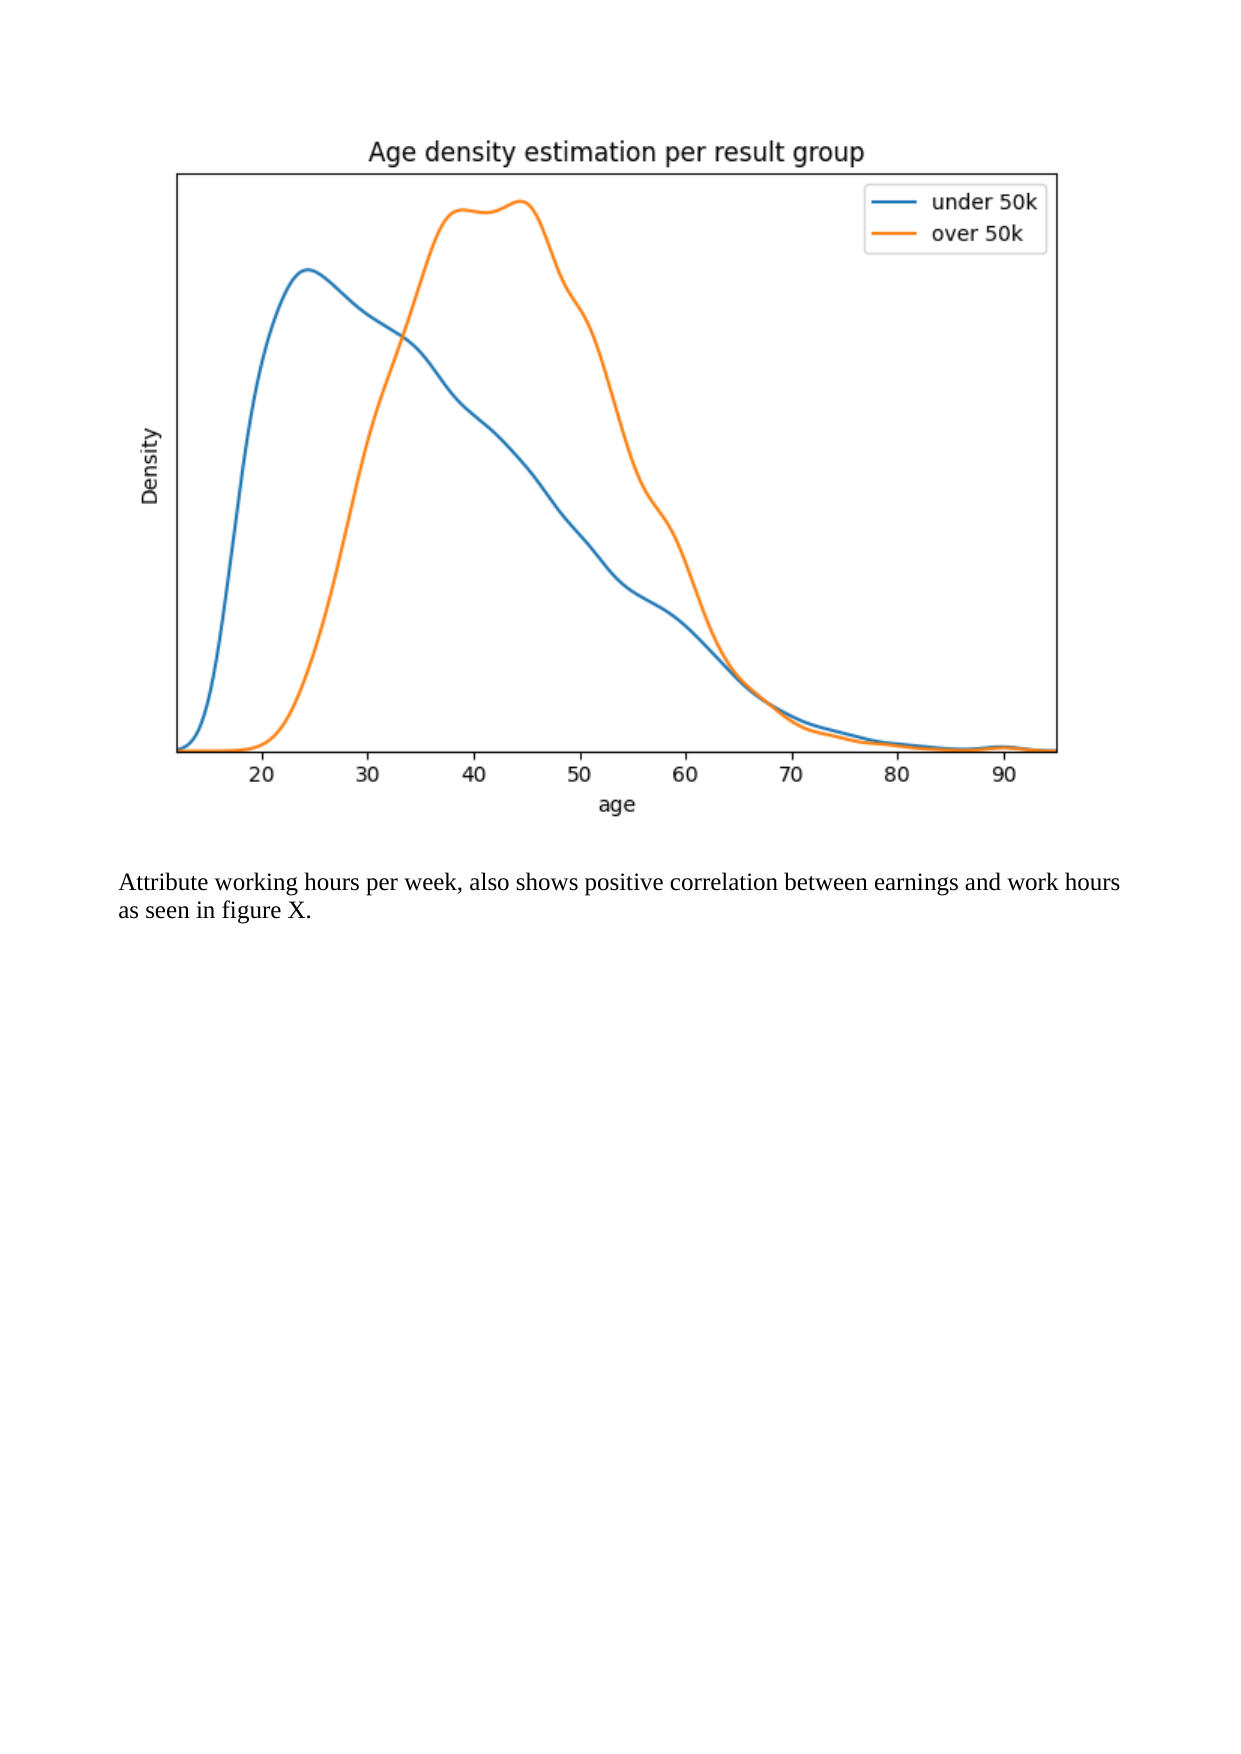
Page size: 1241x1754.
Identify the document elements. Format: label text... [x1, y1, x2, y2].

text Attribute working hours per week, also shows positive correlation between earnings and work hours as seen in figure X. [118, 867, 1122, 924]
picture [118, 118, 1079, 839]
